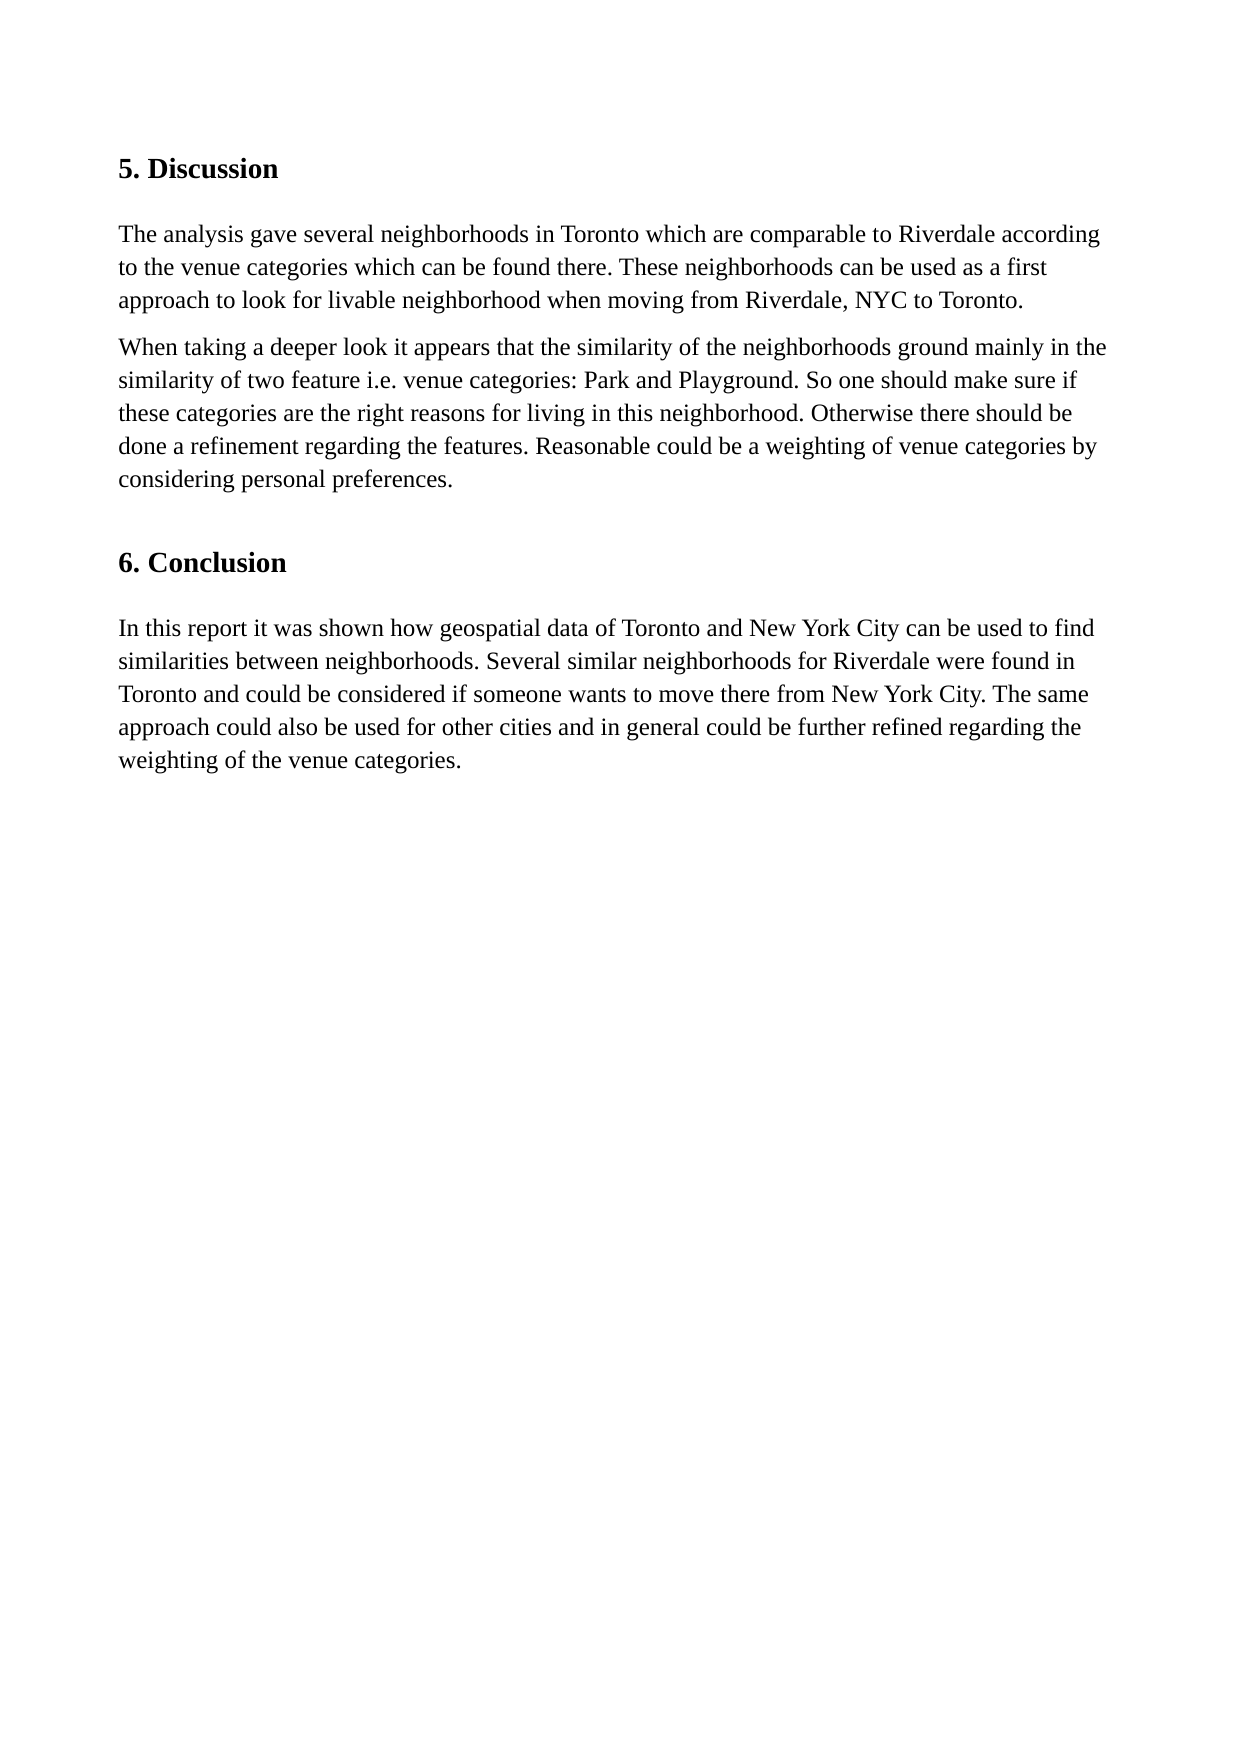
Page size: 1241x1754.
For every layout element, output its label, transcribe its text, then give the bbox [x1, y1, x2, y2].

text 5. Discussion [118, 152, 1122, 185]
text 6. Conclusion [118, 546, 1122, 579]
text When taking a deeper look it appears that the similarity of the neighborhoods ground mainly in the similarity of two feature i.e. venue categories: Park and Playground. So one should make sure if these categories are the right reasons for living in this neighborhood. Otherwise there should be done a refinement regarding the features. Reasonable could be a weighting of venue categories by considering personal preferences. [118, 332, 1122, 493]
text In this report it was shown how geospatial data of Toronto and New York City can be used to find similarities between neighborhoods. Several similar neighborhoods for Riverdale were found in Toronto and could be considered if someone wants to move there from New York City. The same approach could also be used for other cities and in general could be further refined regarding the weighting of the venue categories. [118, 613, 1122, 773]
text The analysis gave several neighborhoods in Toronto which are comparable to Riverdale according to the venue categories which can be found there. These neighborhoods can be used as a first approach to look for livable neighborhood when moving from Riverdale, NYC to Toronto. [118, 219, 1122, 313]
